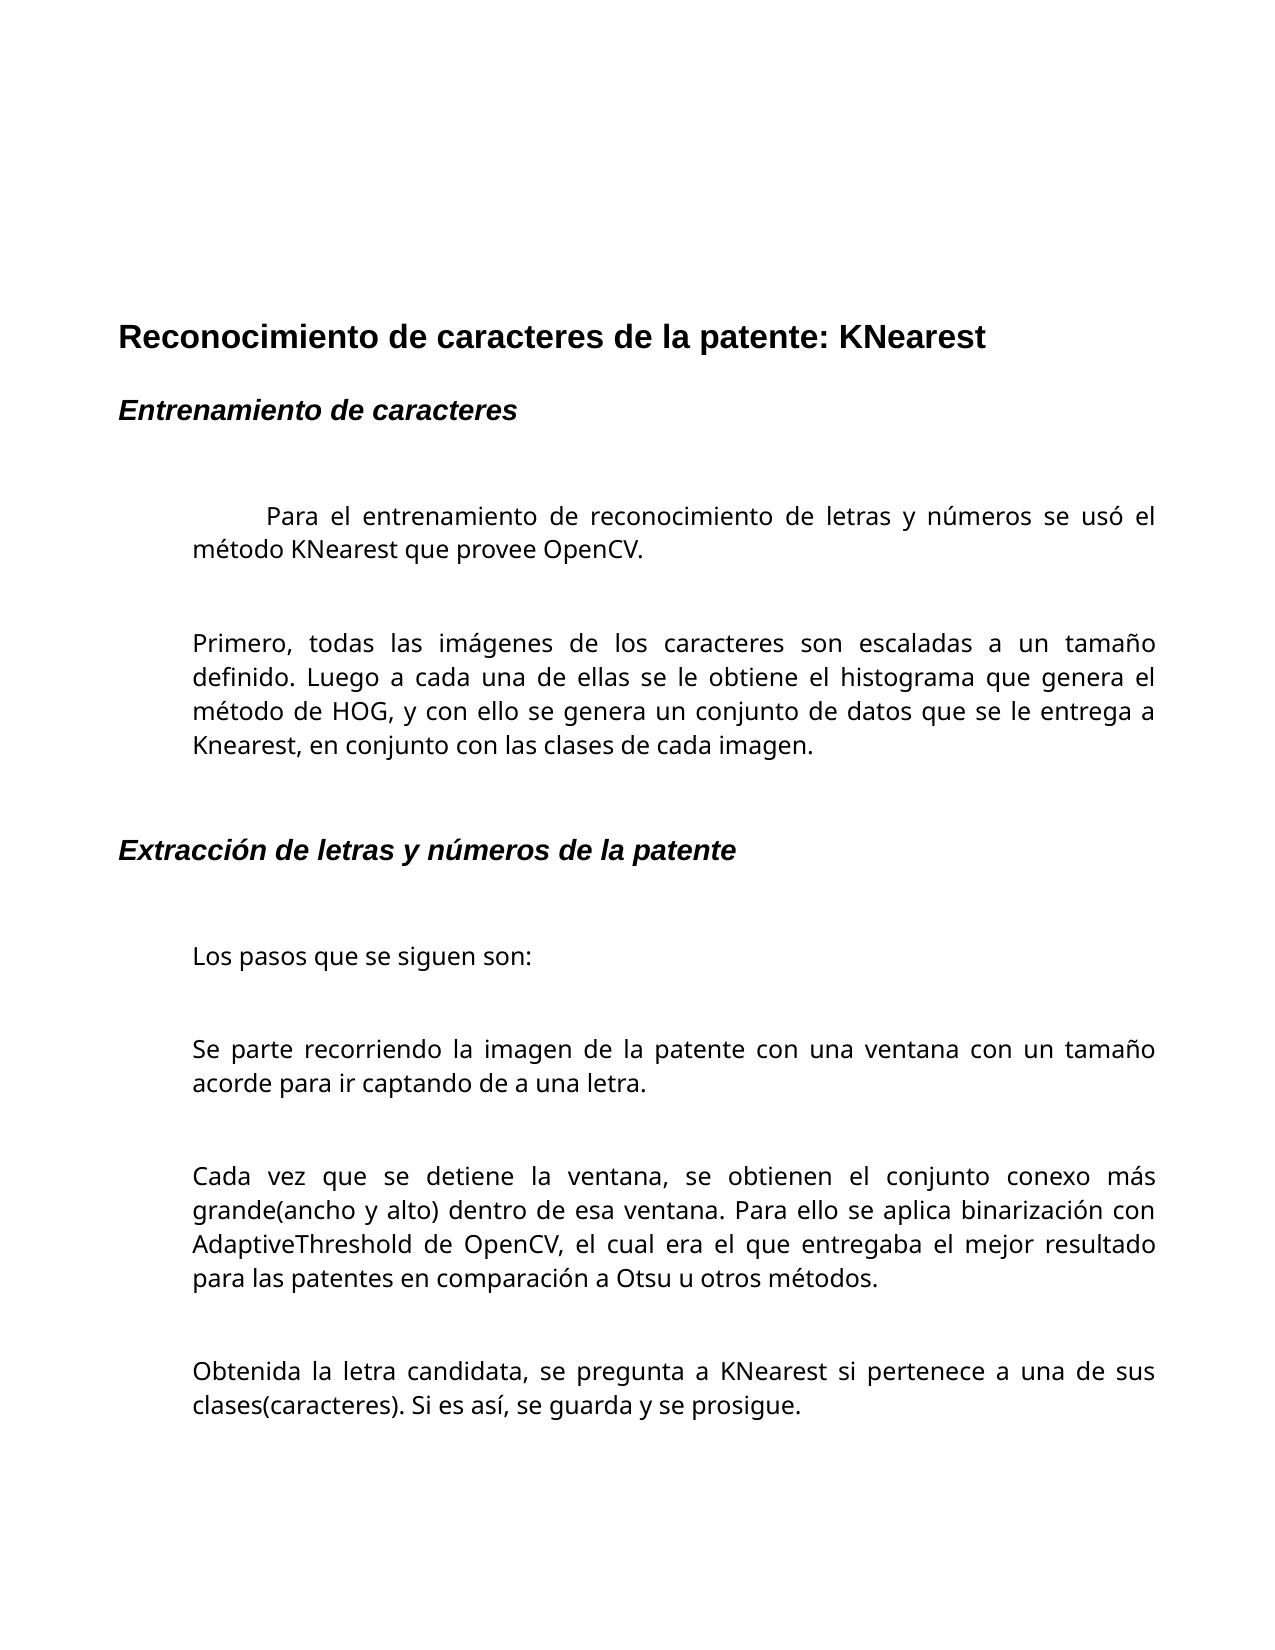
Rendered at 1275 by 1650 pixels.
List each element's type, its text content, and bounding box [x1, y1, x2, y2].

text Los pasos que se siguen son: [192, 938, 1157, 972]
text Se parte recorriendo la imagen de la patente con una ventana con un tamaño acorde para ir captando de a una letra. [192, 1031, 1157, 1099]
text Para el entrenamiento de reconocimiento de letras y números se usó el método KNearest que provee OpenCV. [192, 498, 1157, 566]
subtitle Extracción de letras y números de la patente [118, 833, 1157, 867]
subtitle Reconocimiento de caracteres de la patente: KNearest [118, 317, 1157, 356]
text Cada vez que se detiene la ventana, se obtienen el conjunto conexo más grande(ancho y alto) dentro de esa ventana. Para ello se aplica binarización con AdaptiveThreshold de OpenCV, el cual era el que entregaba el mejor resultado para las patentes en comparación a Otsu u otros métodos. [192, 1158, 1157, 1295]
text Obtenida la letra candidata, se pregunta a KNearest si pertenece a una de sus clases(caracteres). Si es así, se guarda y se prosigue. [192, 1354, 1157, 1422]
text Primero, todas las imágenes de los caracteres son escaladas a un tamaño definido. Luego a cada una de ellas se le obtiene el histograma que genera el método de HOG, y con ello se genera un conjunto de datos que se le entrega a Knearest, en conjunto con las clases de cada imagen. [192, 625, 1157, 762]
subtitle Entrenamiento de caracteres [118, 393, 1157, 427]
